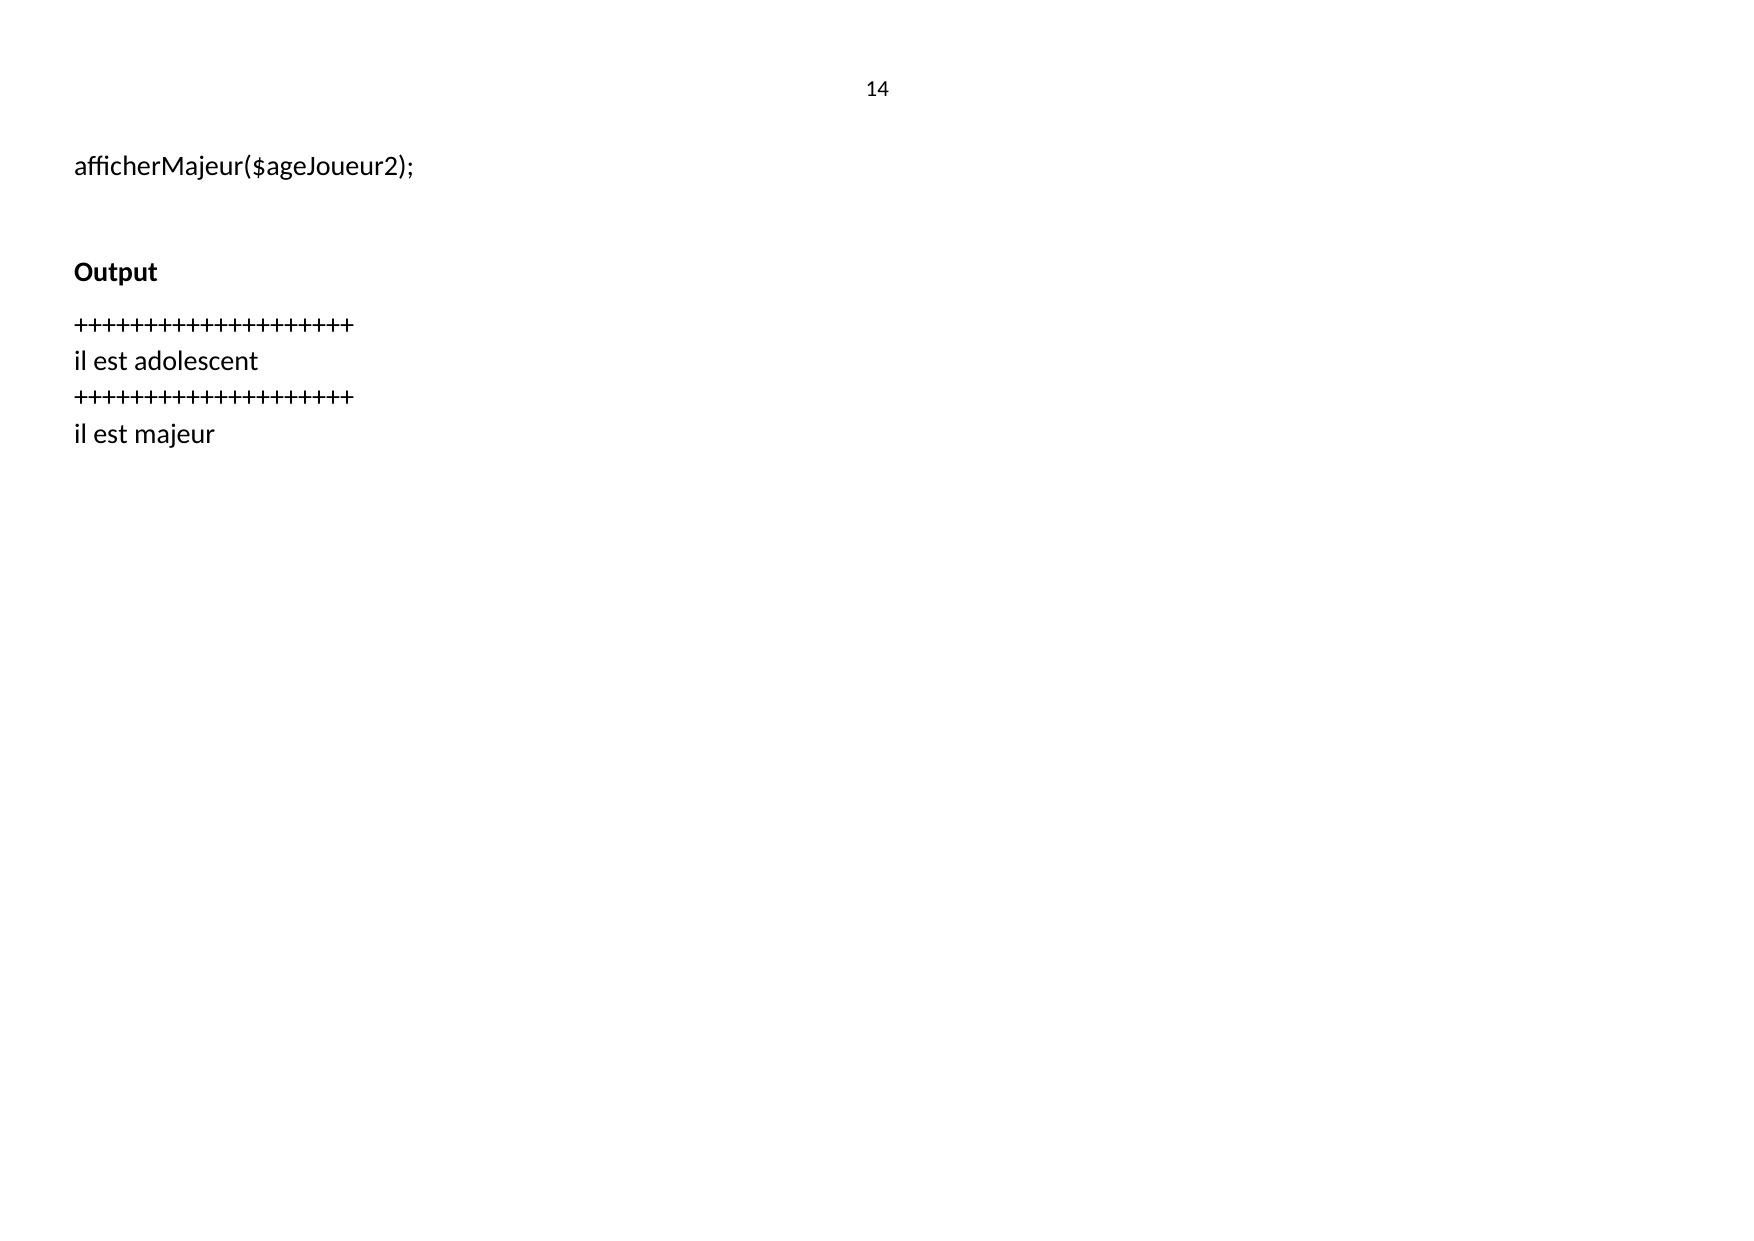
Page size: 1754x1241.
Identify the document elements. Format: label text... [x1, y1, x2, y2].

text Output [74, 254, 1680, 288]
text afficherMajeur($ageJoueur2); [74, 148, 1680, 182]
text ++++++++++++++++++++ il est adolescent ++++++++++++++++++++ il est majeur [74, 307, 1680, 450]
